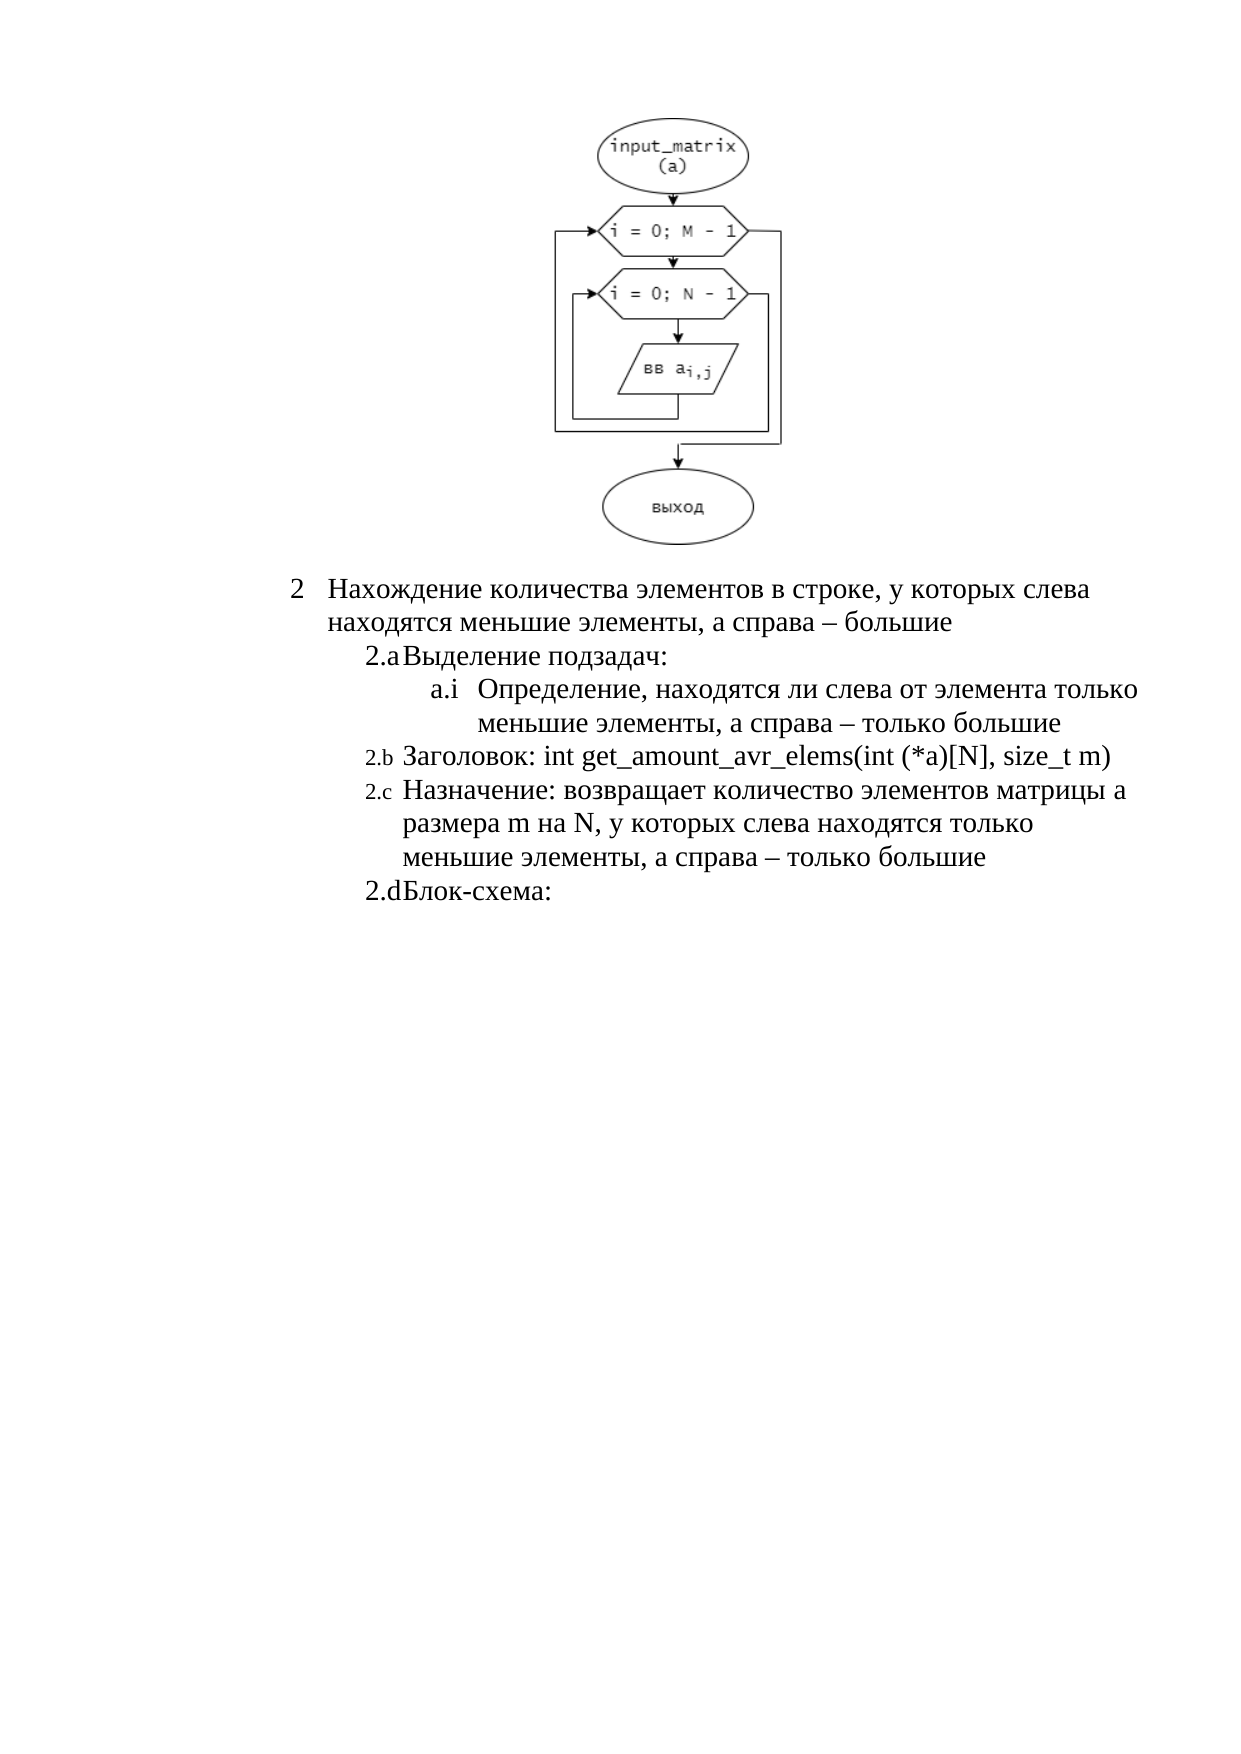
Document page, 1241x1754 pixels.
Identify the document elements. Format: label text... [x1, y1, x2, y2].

list Блок-схема: [365, 873, 1152, 906]
list Определение, находятся ли слева от элемента только меньшие элементы, а справа – только большие [458, 671, 1152, 738]
list Заголовок: int get_amount_avr_elems(int (*a)[N], size_t m) [365, 738, 1152, 772]
list Выделение подзадач: [365, 638, 1152, 671]
picture [546, 118, 783, 545]
list Назначение: возвращает количество элементов матрицы a размера m на N, у которых слева находятся только меньшие элементы, а справа – только большие [365, 772, 1152, 873]
list Нахождение количества элементов в строке, у которых слева находятся меньшие элементы, а справа – большие [290, 571, 1152, 638]
